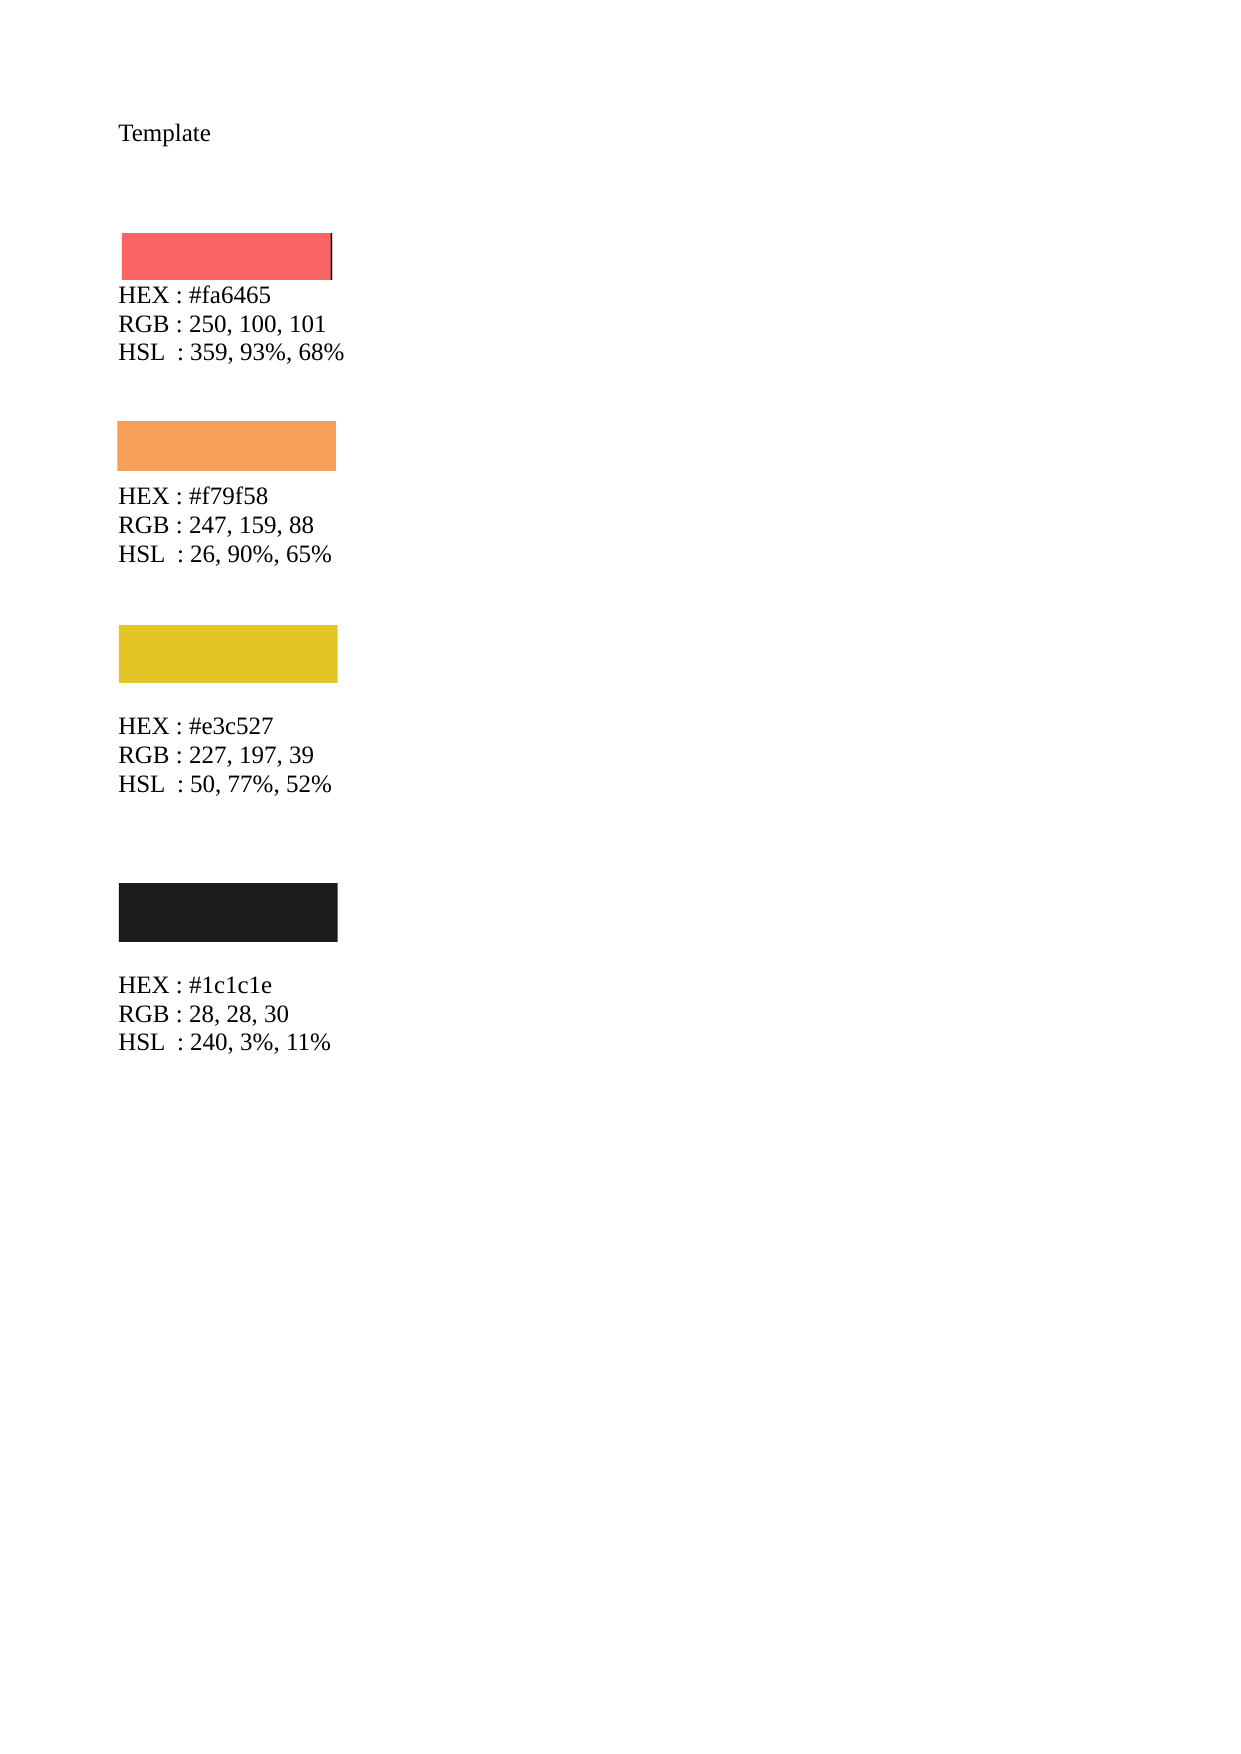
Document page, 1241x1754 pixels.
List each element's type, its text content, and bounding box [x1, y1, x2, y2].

text RGB : 247, 159, 88 [118, 510, 1122, 539]
text RGB : 227, 197, 39 [118, 740, 1122, 769]
text HEX : #f79f58 [118, 481, 1122, 510]
text HSL : 26, 90%, 65% [118, 539, 1122, 567]
text HSL : 240, 3%, 11% [118, 1027, 1122, 1056]
text HEX : #fa6465 [118, 233, 1122, 309]
text Template [118, 118, 1122, 147]
text HEX : #e3c527 [118, 711, 1122, 740]
picture [121, 233, 335, 280]
text RGB : 28, 28, 30 [118, 999, 1122, 1027]
text RGB : 250, 100, 101 [118, 309, 1122, 337]
text HEX : #1c1c1e [118, 970, 1122, 999]
picture [118, 883, 338, 942]
picture [118, 625, 338, 683]
text HSL : 359, 93%, 68% [118, 337, 1122, 366]
text HSL : 50, 77%, 52% [118, 769, 1122, 797]
picture [117, 421, 336, 471]
